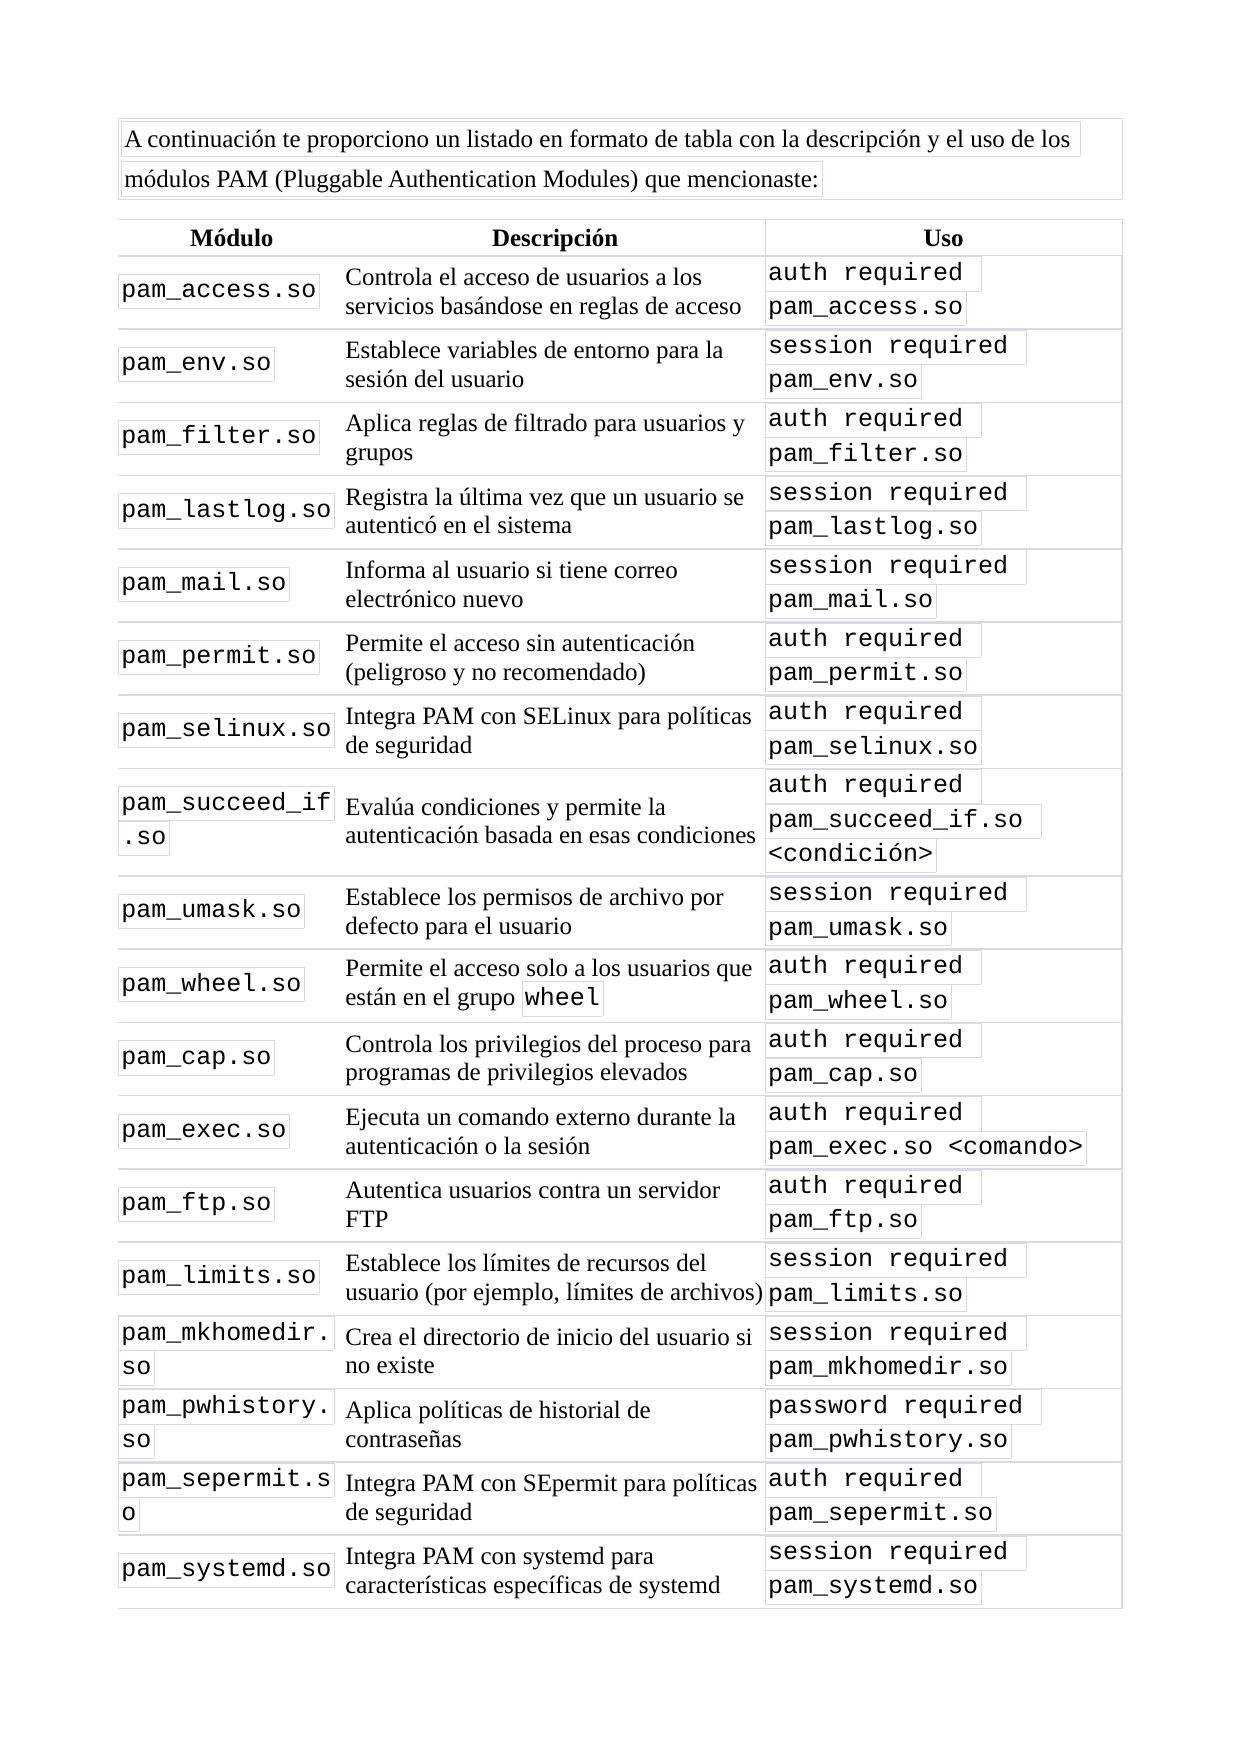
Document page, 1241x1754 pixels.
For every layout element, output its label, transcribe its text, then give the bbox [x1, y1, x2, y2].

table_cell auth required pam_wheel.so [765, 950, 1121, 1022]
table_cell session required pam_lastlog.so [765, 476, 1121, 548]
table_cell Registra la última vez que un usuario se autenticó en el sistema [345, 476, 765, 548]
table_cell Crea el directorio de inicio del usuario si no existe [345, 1316, 765, 1388]
table_header Descripción [345, 220, 765, 255]
table_cell password required pam_pwhistory.so [765, 1389, 1121, 1461]
table_cell pam_limits.so [118, 1243, 345, 1314]
table_cell session required pam_limits.so [765, 1243, 1121, 1314]
table_cell pam_lastlog.so [118, 476, 345, 548]
table_cell pam_systemd.so [118, 1536, 345, 1607]
table_cell Controla el acceso de usuarios a los servicios basándose en reglas de acceso [345, 257, 765, 328]
table_cell Integra PAM con systemd para características específicas de systemd [345, 1536, 765, 1607]
table_cell Integra PAM con SELinux para políticas de seguridad [345, 696, 765, 767]
table_cell pam_pwhistory.so [118, 1389, 345, 1461]
table_cell Establece variables de entorno para la sesión del usuario [345, 330, 765, 401]
table_cell auth required pam_access.so [765, 256, 1121, 328]
table_cell pam_umask.so [118, 877, 345, 948]
table_cell Integra PAM con SEpermit para políticas de seguridad [345, 1463, 765, 1534]
table_cell pam_mkhomedir.so [118, 1316, 345, 1388]
table_cell session required pam_mkhomedir.so [765, 1316, 1121, 1388]
text A continuación te proporciono un listado en formato de tabla con la descripción y el uso de los módulos PAM (Pluggable Authentication Modules) que mencionaste: [119, 119, 1122, 199]
table_cell auth required pam_selinux.so [765, 696, 1121, 767]
table_cell pam_ftp.so [118, 1170, 345, 1241]
table_cell Controla los privilegios del proceso para programas de privilegios elevados [345, 1023, 765, 1095]
table_cell session required pam_mail.so [765, 550, 1121, 621]
table_cell auth required pam_succeed_if.so <condición> [765, 769, 1121, 875]
table_cell pam_filter.so [118, 403, 345, 474]
table_cell Permite el acceso solo a los usuarios que están en el grupo wheel [345, 950, 765, 1022]
table_cell pam_access.so [118, 257, 345, 328]
table_cell auth required pam_filter.so [765, 403, 1121, 474]
table_cell Establece los límites de recursos del usuario (por ejemplo, límites de archivos) [345, 1243, 765, 1314]
table_cell session required pam_umask.so [765, 877, 1121, 948]
table_cell Informa al usuario si tiene correo electrónico nuevo [345, 550, 765, 621]
table_cell pam_sepermit.so [118, 1463, 345, 1534]
table_cell Aplica reglas de filtrado para usuarios y grupos [345, 403, 765, 474]
table_cell auth required pam_cap.so [765, 1023, 1121, 1095]
table_header Uso [766, 220, 1122, 255]
table_cell Establece los permisos de archivo por defecto para el usuario [345, 877, 765, 948]
table_cell pam_cap.so [118, 1023, 345, 1095]
table_cell Aplica políticas de historial de contraseñas [345, 1389, 765, 1461]
table_cell Permite el acceso sin autenticación (peligroso y no recomendado) [345, 623, 765, 694]
table_cell Evalúa condiciones y permite la autenticación basada en esas condiciones [345, 769, 765, 875]
table_header Módulo [118, 220, 345, 255]
table_cell session required pam_env.so [765, 330, 1121, 401]
table_cell pam_succeed_if.so [118, 769, 345, 875]
table_cell Ejecuta un comando externo durante la autenticación o la sesión [345, 1096, 765, 1168]
table_cell session required pam_systemd.so [765, 1536, 1121, 1607]
table_cell auth required pam_exec.so <comando> [765, 1096, 1121, 1168]
table_cell auth required pam_ftp.so [765, 1170, 1121, 1241]
table_cell pam_permit.so [118, 623, 345, 694]
table_cell pam_wheel.so [118, 950, 345, 1022]
table_cell pam_mail.so [118, 550, 345, 621]
table_cell Autentica usuarios contra un servidor FTP [345, 1170, 765, 1241]
table_cell pam_exec.so [118, 1096, 345, 1168]
table_cell auth required pam_sepermit.so [765, 1463, 1121, 1534]
table_cell pam_env.so [118, 330, 345, 401]
table_cell pam_selinux.so [118, 696, 345, 767]
table_cell auth required pam_permit.so [765, 623, 1121, 694]
